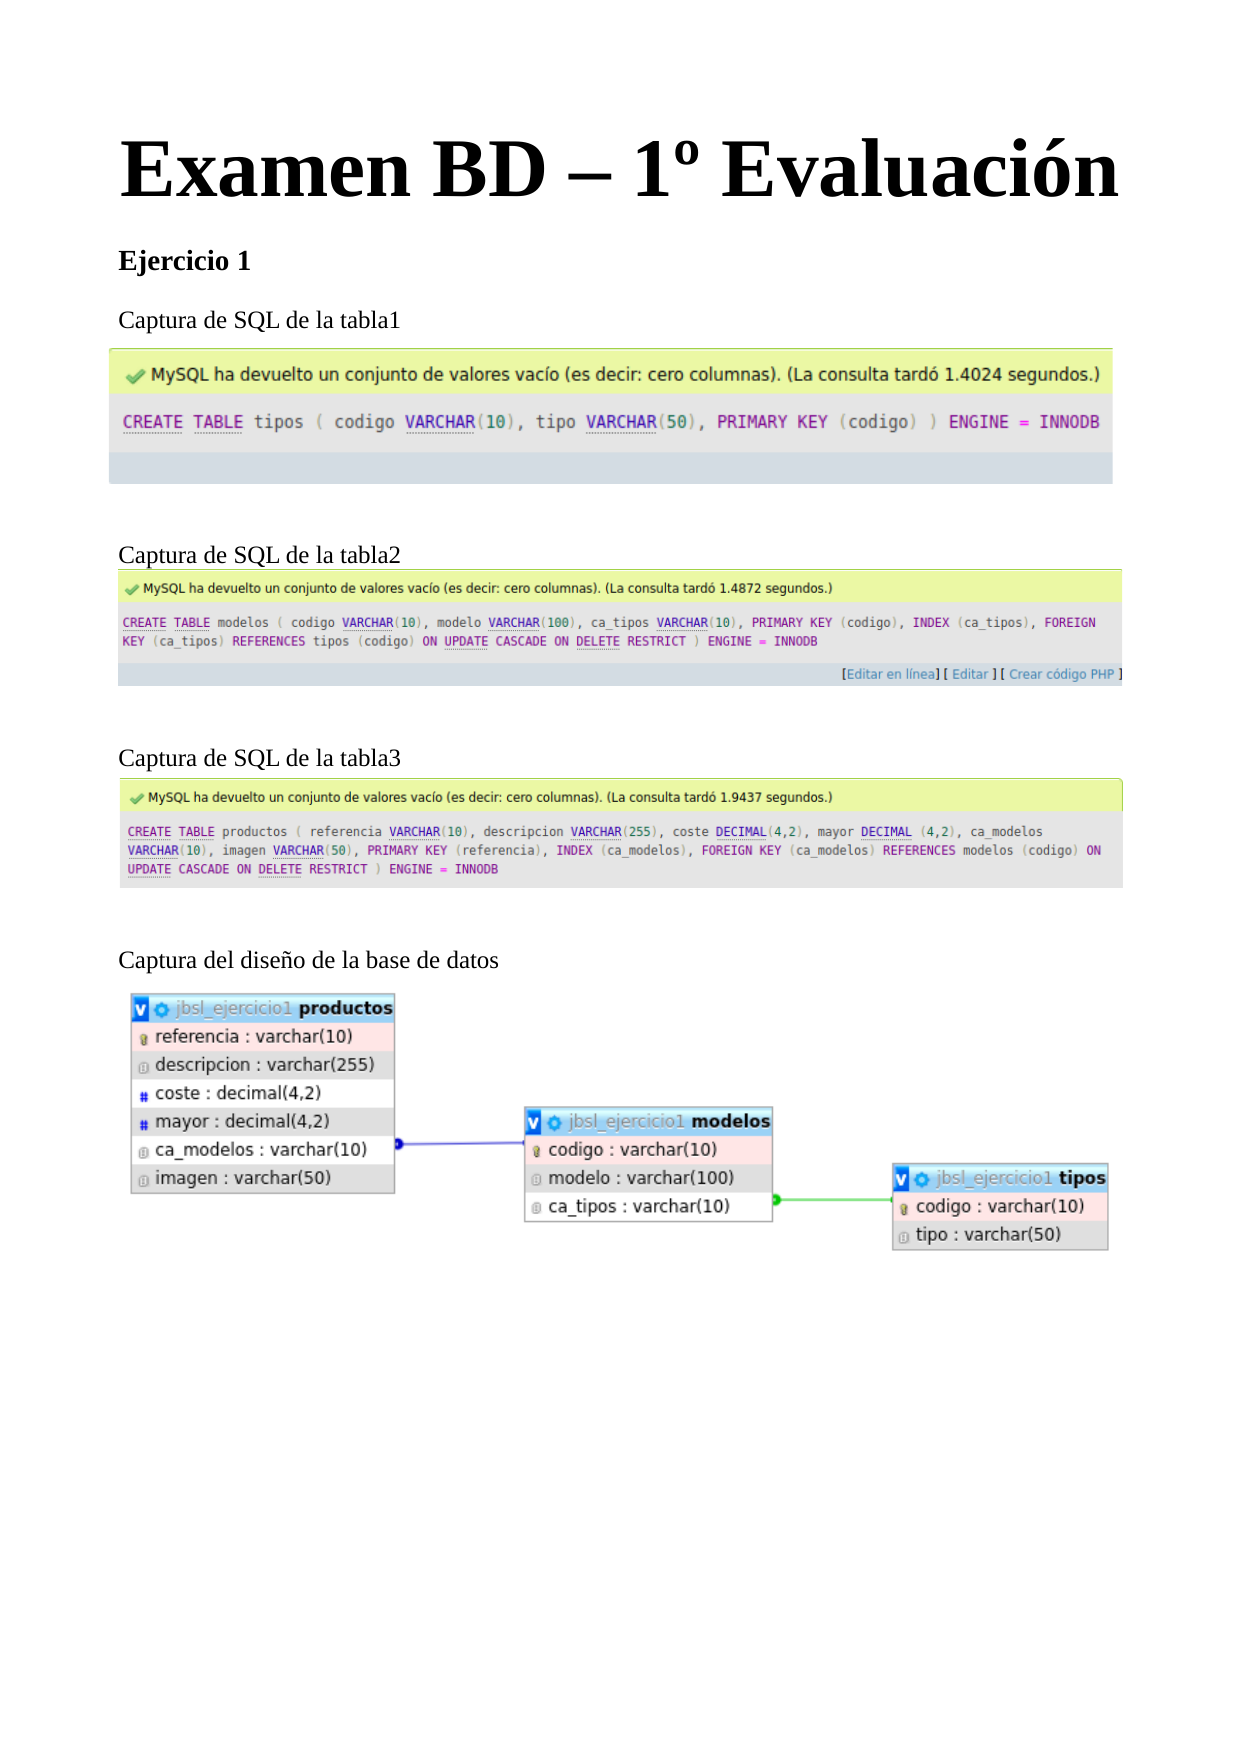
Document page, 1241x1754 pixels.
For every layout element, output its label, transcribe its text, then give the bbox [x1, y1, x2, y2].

text Captura del diseño de la base de datos [118, 945, 1122, 974]
text Captura de SQL de la tabla1 [118, 305, 1122, 334]
text Captura de SQL de la tabla2 [118, 541, 1122, 569]
picture [118, 982, 1123, 1272]
text Examen BD – 1º Evaluación [118, 118, 1122, 214]
text Ejercicio 1 [118, 243, 1122, 276]
picture [118, 569, 1123, 686]
text Captura de SQL de la tabla3 [118, 743, 1122, 772]
picture [119, 778, 1124, 888]
picture [108, 348, 1113, 484]
